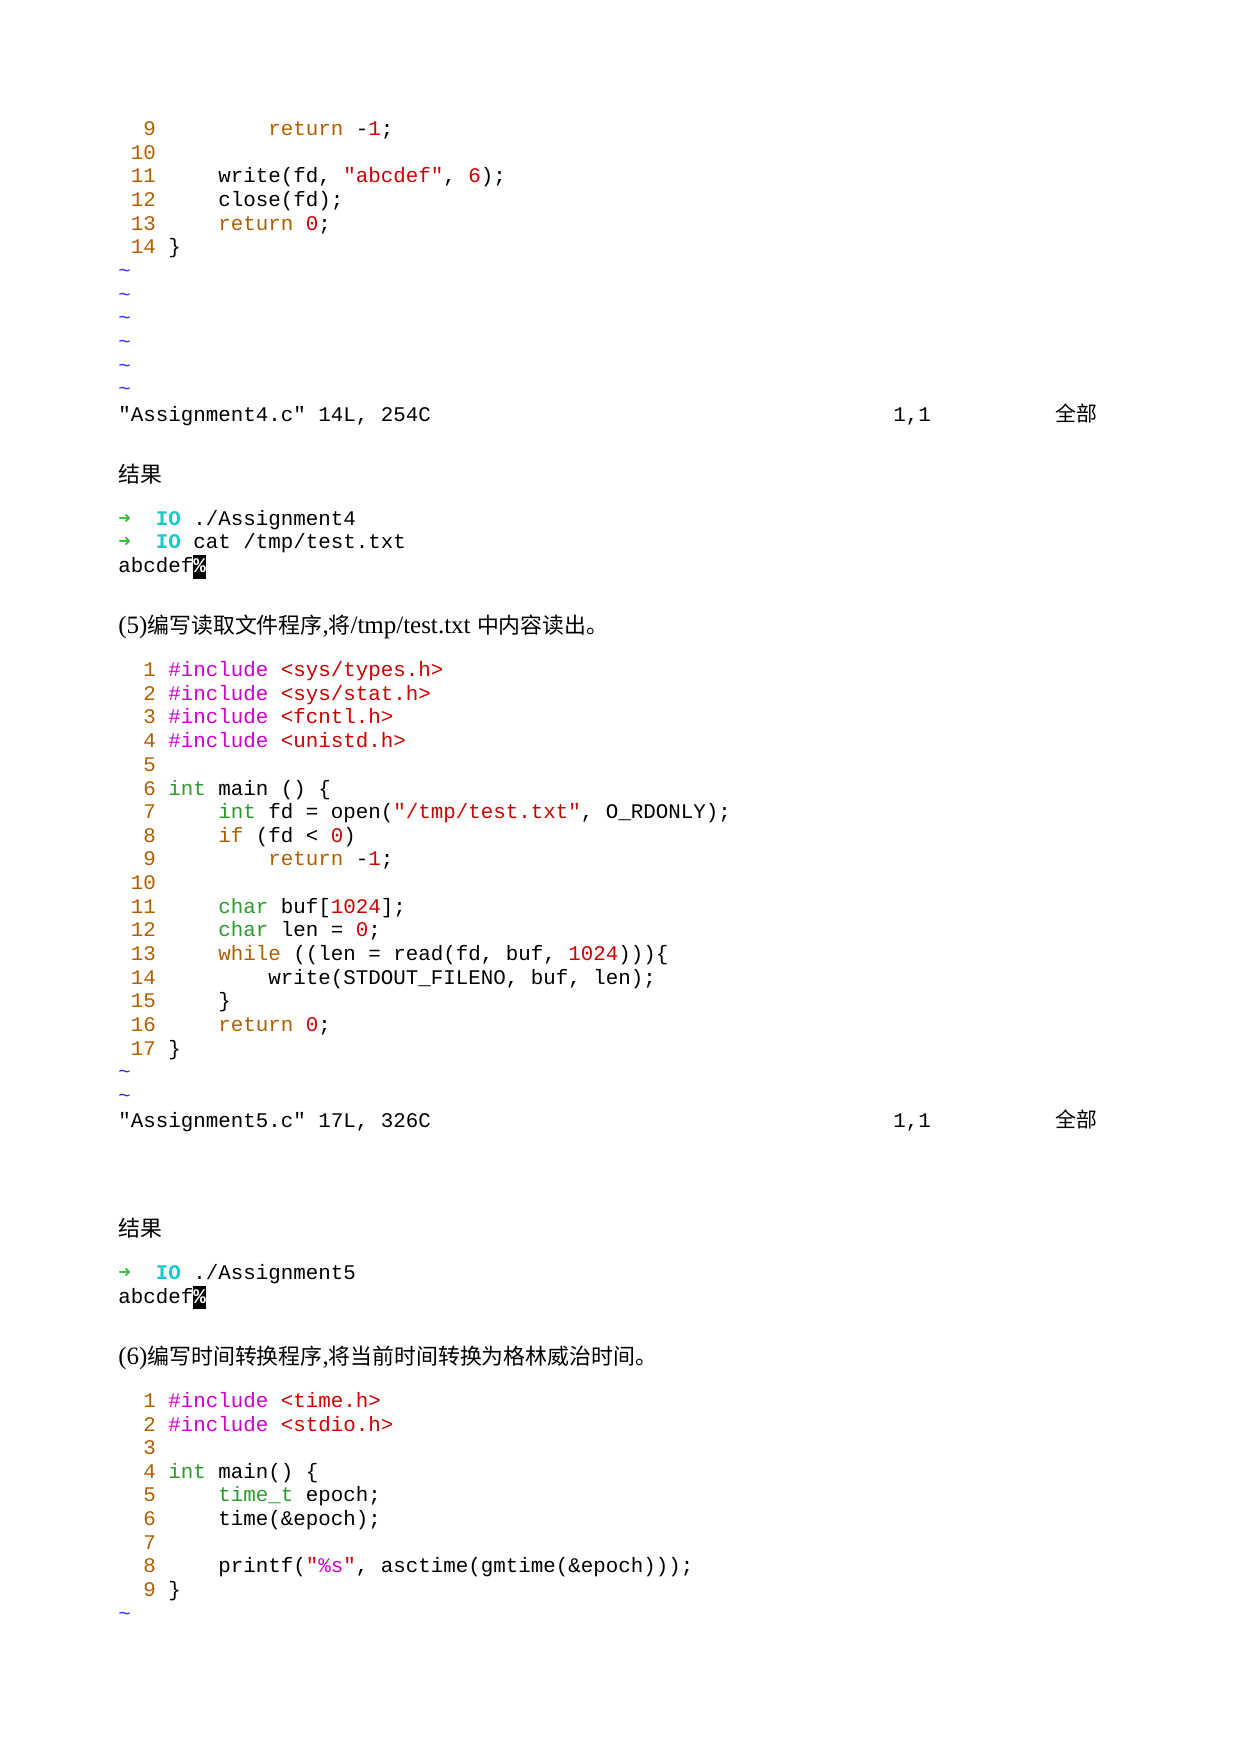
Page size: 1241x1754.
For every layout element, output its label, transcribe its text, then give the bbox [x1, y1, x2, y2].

text 3 #include <fcntl.h> [118, 707, 1122, 730]
text ~ [118, 1085, 1122, 1108]
text 14 } [118, 236, 1122, 260]
text 17 } [118, 1038, 1122, 1061]
text ~ [118, 307, 1122, 331]
text 14 write(STDOUT_FILENO, buf, len); [118, 967, 1122, 990]
text ~ [118, 1061, 1122, 1085]
text 1 #include <time.h> [118, 1390, 1122, 1413]
text 12 char len = 0; [118, 919, 1122, 943]
text 12 close(fd); [118, 189, 1122, 213]
text (6)编写时间转换程序,将当前时间转换为格林威治时间。 [118, 1339, 1122, 1371]
text 4 #include <unistd.h> [118, 730, 1122, 754]
text ➜ IO cat /tmp/test.txt [118, 532, 1122, 555]
text 5 [118, 754, 1122, 777]
text abcdef% [118, 555, 1122, 579]
text 13 while ((len = read(fd, buf, 1024))){ [118, 943, 1122, 967]
text 4 int main() { [118, 1461, 1122, 1484]
text 6 time(&epoch); [118, 1508, 1122, 1532]
text ➜ IO ./Assignment4 [118, 508, 1122, 532]
text 10 [118, 142, 1122, 165]
text ➜ IO ./Assignment5 [118, 1262, 1122, 1286]
text 1 #include <sys/types.h> [118, 659, 1122, 683]
text (5)编写读取文件程序,将/tmp/test.txt 中内容读出。 [118, 608, 1122, 640]
text ~ [118, 378, 1122, 402]
text 9 } [118, 1579, 1122, 1603]
text 10 [118, 872, 1122, 896]
text 15 } [118, 990, 1122, 1014]
text 结果 [118, 457, 1122, 489]
text 9 return -1; [118, 118, 1122, 142]
text ~ [118, 260, 1122, 284]
text ~ [118, 1603, 1122, 1626]
text 2 #include <stdio.h> [118, 1413, 1122, 1437]
text 6 int main () { [118, 777, 1122, 801]
text ~ [118, 354, 1122, 378]
text "Assignment4.c" 14L, 254C 1,1 全部 [118, 402, 1122, 427]
text abcdef% [118, 1286, 1122, 1309]
text 5 time_t epoch; [118, 1484, 1122, 1508]
text 11 char buf[1024]; [118, 896, 1122, 919]
text 结果 [118, 1211, 1122, 1243]
text ~ [118, 331, 1122, 354]
text 7 int fd = open("/tmp/test.txt", O_RDONLY); [118, 801, 1122, 825]
text 3 [118, 1437, 1122, 1461]
text "Assignment5.c" 17L, 326C 1,1 全部 [118, 1108, 1122, 1134]
text 9 return -1; [118, 848, 1122, 872]
text 7 [118, 1532, 1122, 1555]
text 8 if (fd < 0) [118, 825, 1122, 848]
text 11 write(fd, "abcdef", 6); [118, 165, 1122, 189]
text 16 return 0; [118, 1014, 1122, 1038]
text 2 #include <sys/stat.h> [118, 683, 1122, 707]
text 8 printf("%s", asctime(gmtime(&epoch))); [118, 1555, 1122, 1579]
text ~ [118, 284, 1122, 307]
text 13 return 0; [118, 213, 1122, 236]
